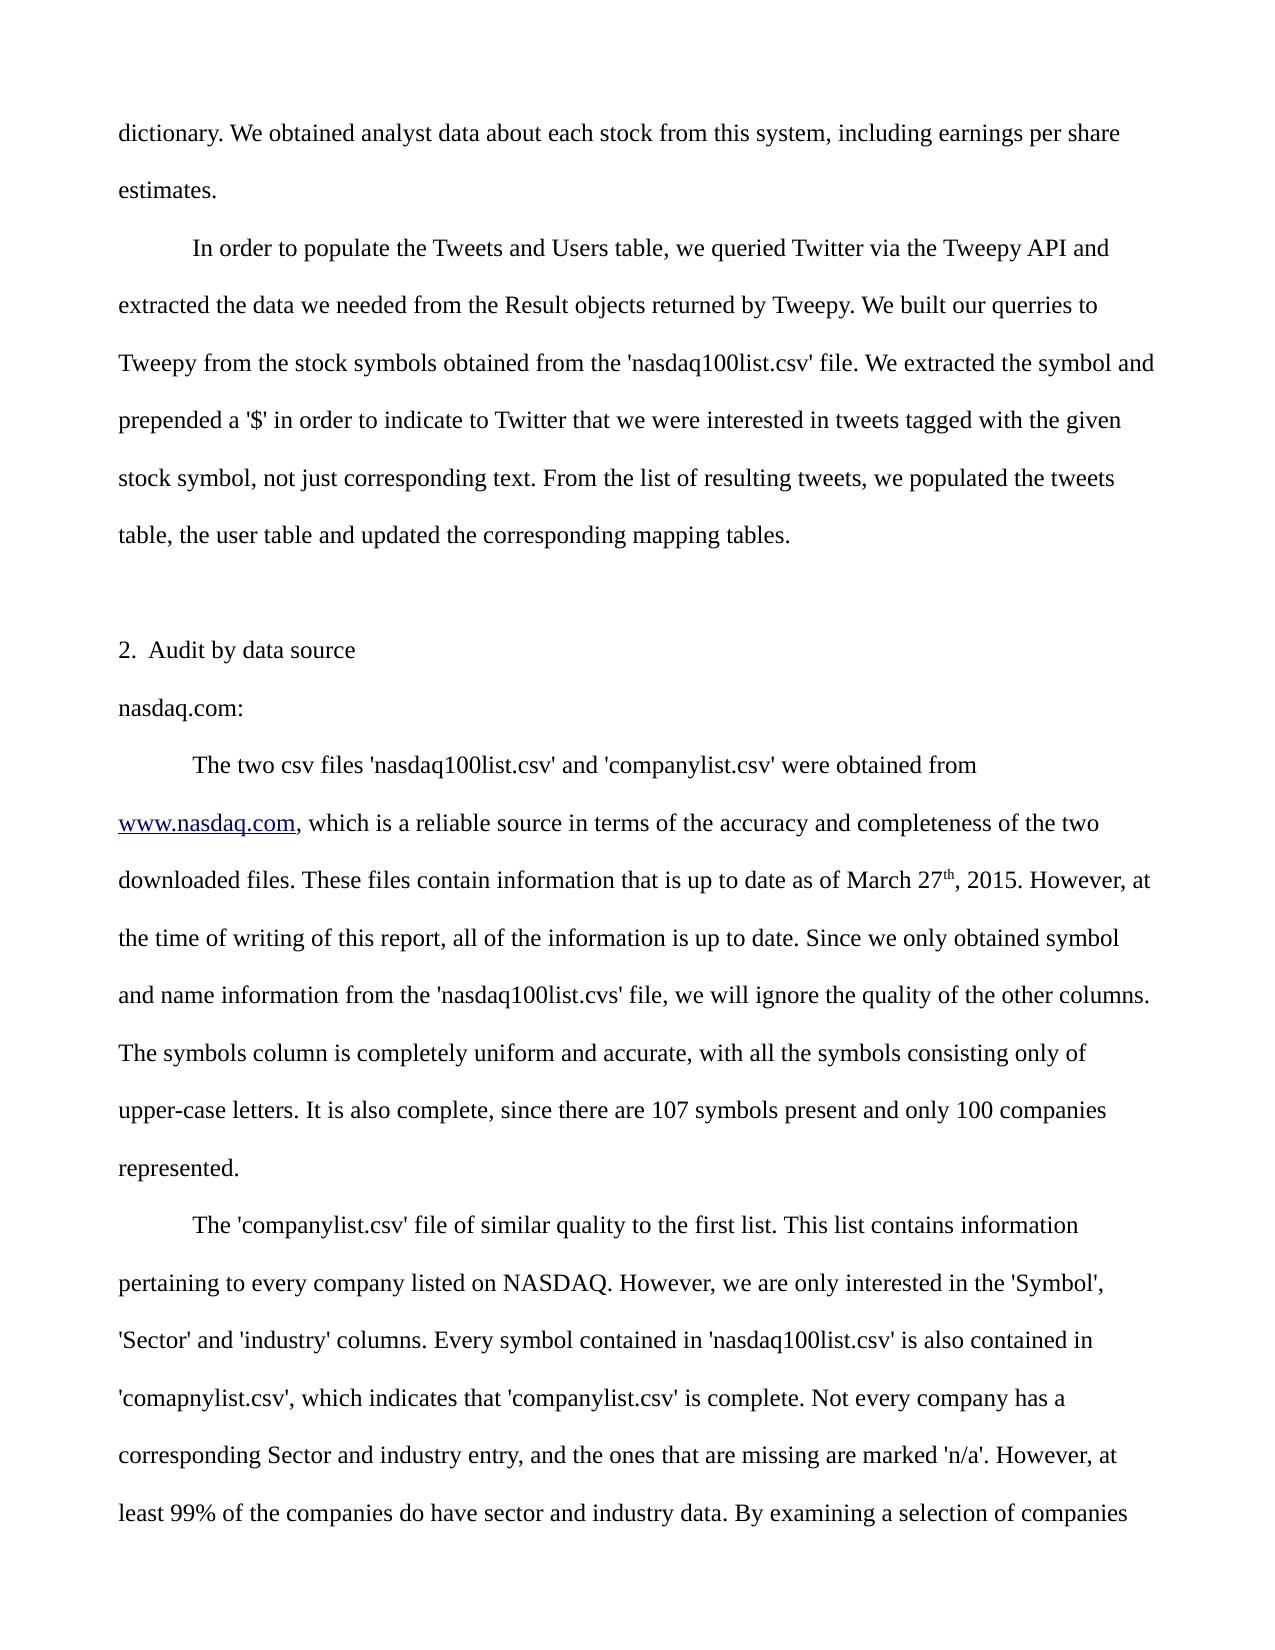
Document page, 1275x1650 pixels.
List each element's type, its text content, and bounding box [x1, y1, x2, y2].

text dictionary. We obtained analyst data about each stock from this system, including earnings per share estimates. [118, 118, 1157, 204]
text 2. Audit by data source [118, 636, 1157, 664]
text The 'companylist.csv' file of similar quality to the first list. This list contains information pertaining to every company listed on NASDAQ. However, we are only interested in the 'Symbol', 'Sector' and 'industry' columns. Every symbol contained in 'nasdaq100list.csv' is also contained in 'comapnylist.csv', which indicates that 'companylist.csv' is complete. Not every company has a corresponding Sector and industry entry, and the ones that are missing are marked 'n/a'. However, at least 99% of the companies do have sector and industry data. By examining a selection of companies [118, 1211, 1157, 1527]
text The two csv files 'nasdaq100list.csv' and 'companylist.csv' were obtained from www.nasdaq.com, which is a reliable source in terms of the accuracy and completeness of the two downloaded files. These files contain information that is up to date as of March 27th, 2015. However, at the time of writing of this report, all of the information is up to date. Since we only obtained symbol and name information from the 'nasdaq100list.cvs' file, we will ignore the quality of the other columns. The symbols column is completely uniform and accurate, with all the symbols consisting only of upper-case letters. It is also complete, since there are 107 symbols present and only 100 companies represented. [118, 751, 1157, 1182]
text In order to populate the Tweets and Users table, we queried Twitter via the Tweepy API and extracted the data we needed from the Result objects returned by Tweepy. We built our querries to Tweepy from the stock symbols obtained from the 'nasdaq100list.csv' file. We extracted the symbol and prepended a '$' in order to indicate to Twitter that we were interested in tweets tagged with the given stock symbol, not just corresponding text. From the list of resulting tweets, we populated the tweets table, the user table and updated the corresponding mapping tables. [118, 233, 1157, 549]
text nasdaq.com: [118, 693, 1157, 722]
